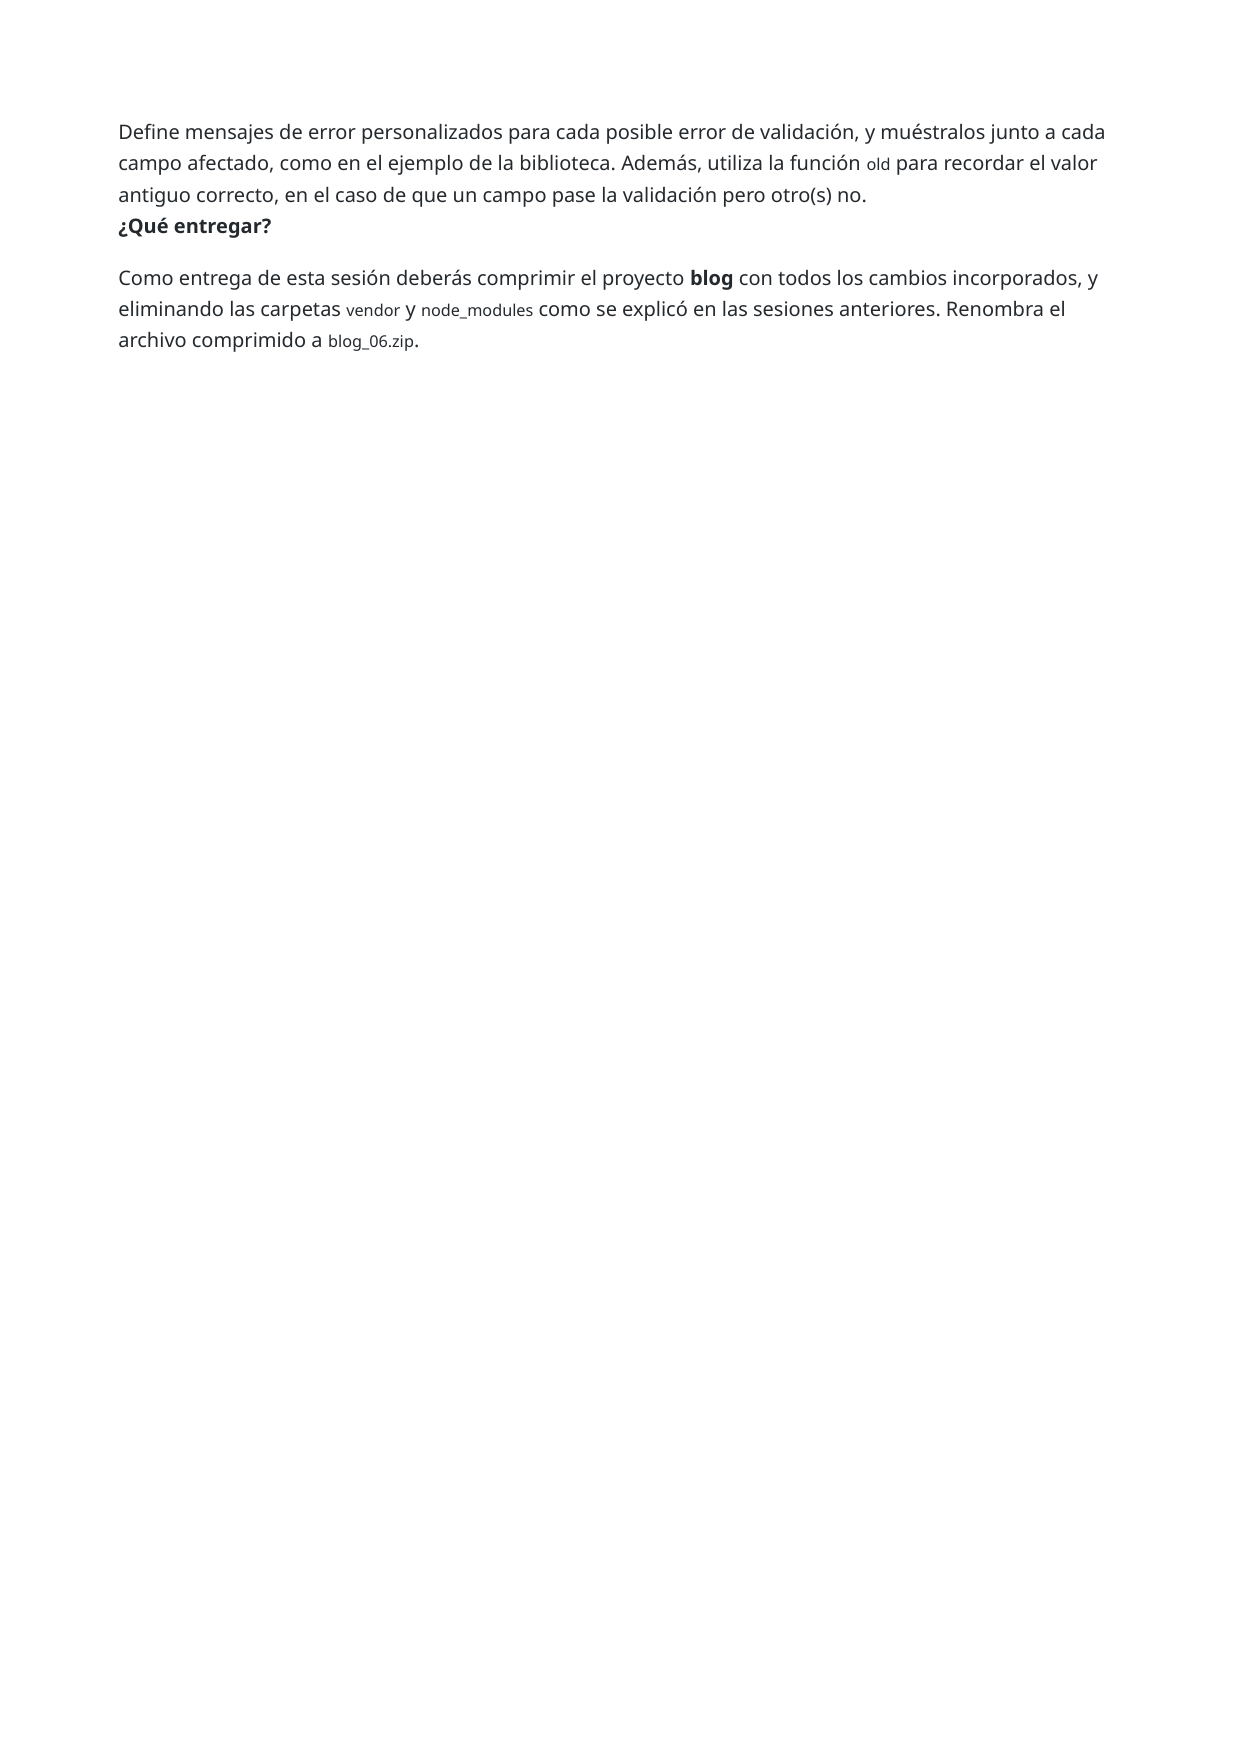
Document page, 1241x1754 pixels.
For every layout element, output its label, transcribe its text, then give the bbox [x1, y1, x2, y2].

text Como entrega de esta sesión deberás comprimir el proyecto blog con todos los cambios incorporados, y eliminando las carpetas vendor y node_modules como se explicó en las sesiones anteriores. Renombra el archivo comprimido a blog_06.zip. [118, 263, 1122, 353]
text Define mensajes de error personalizados para cada posible error de validación, y muéstralos junto a cada campo afectado, como en el ejemplo de la biblioteca. Además, utiliza la función old para recordar el valor antiguo correcto, en el caso de que un campo pase la validación pero otro(s) no. [118, 118, 1122, 208]
text ¿Qué entregar? [118, 212, 1122, 239]
